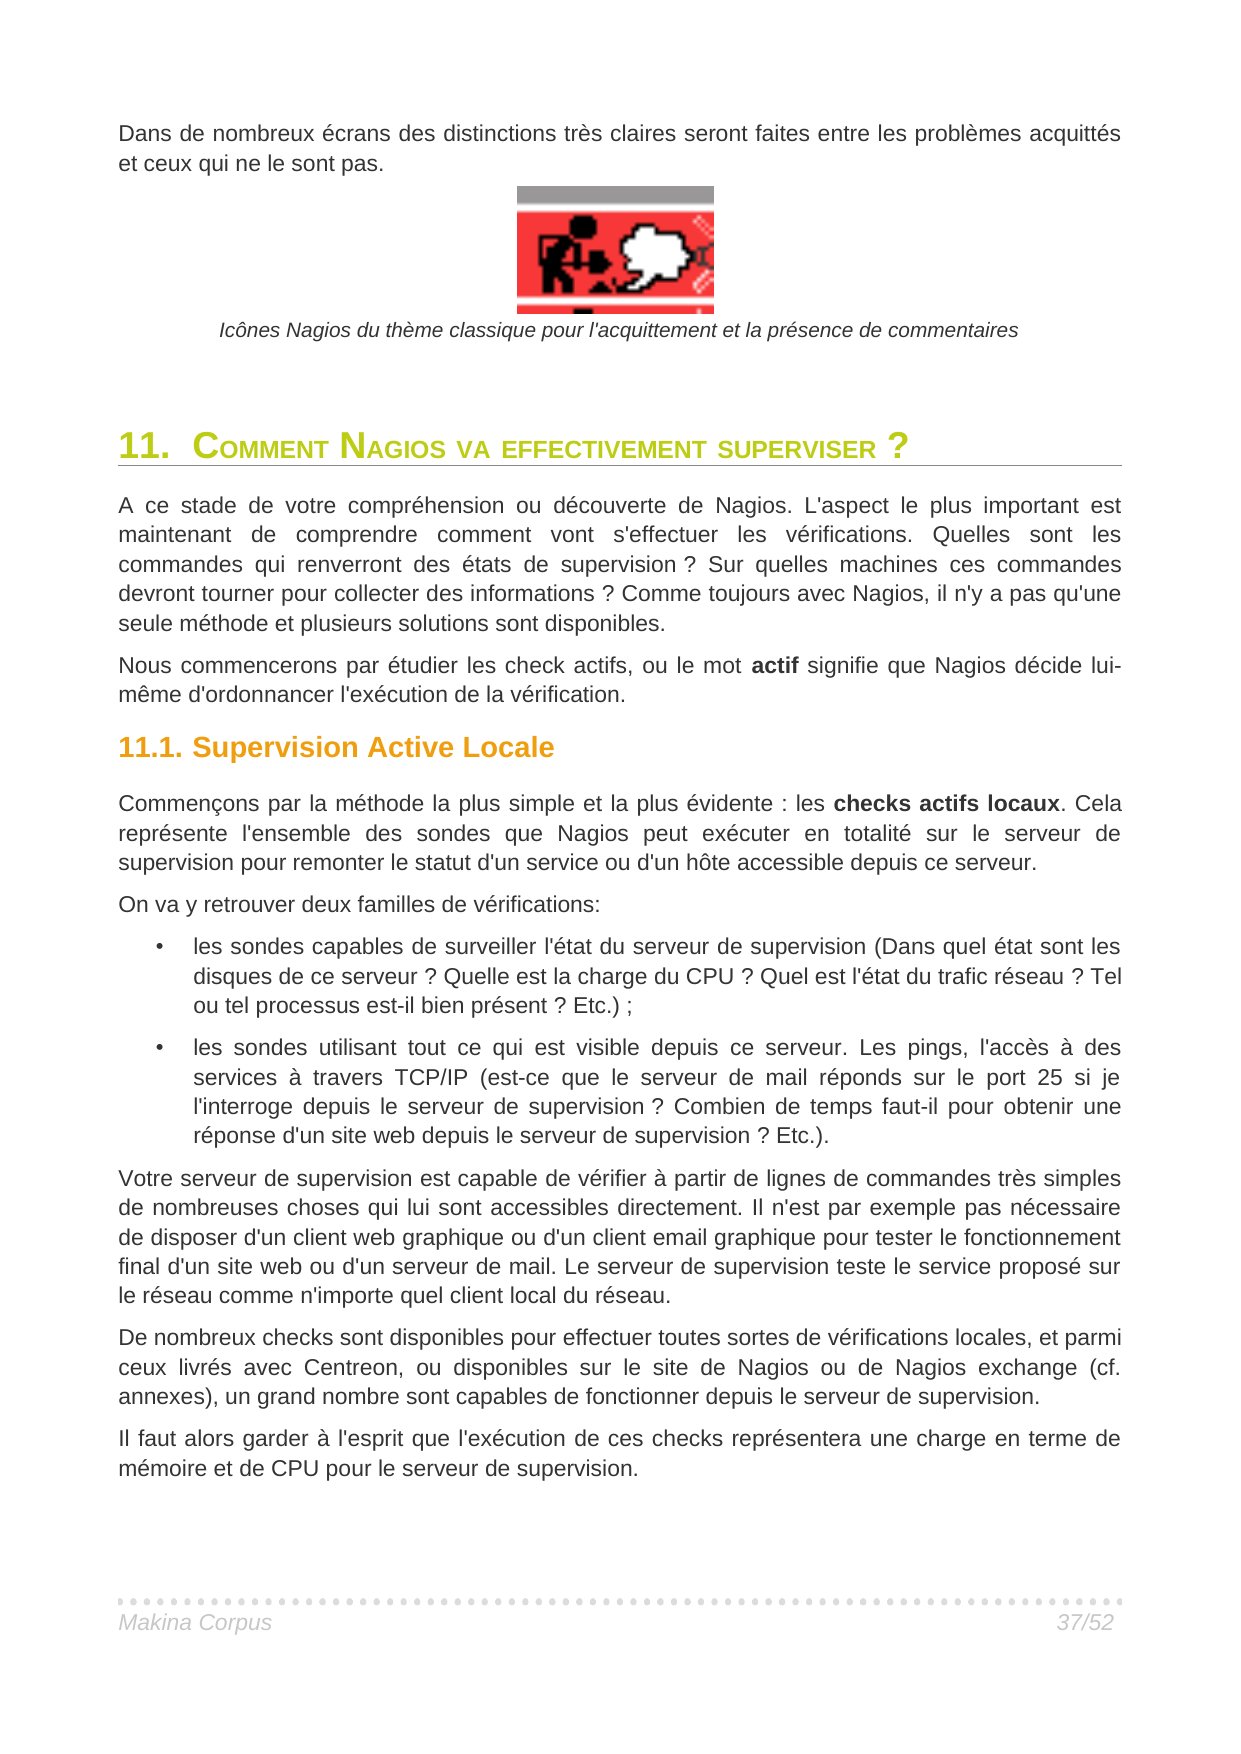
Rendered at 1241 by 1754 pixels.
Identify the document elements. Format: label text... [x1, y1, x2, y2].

list les sondes utilisant tout ce qui est visible depuis ce serveur. Les pings, l'accès à des services à travers TCP/IP (est-ce que le serveur de mail réponds sur le port 25 si je l'interroge depuis le serveur de supervision ? Combien de temps faut-il pour obtenir une réponse d'un site web depuis le serveur de supervision ? Etc.). [156, 1032, 1122, 1150]
text Dans de nombreux écrans des distinctions très claires seront faites entre les problèmes acquittés et ceux qui ne le sont pas. [118, 118, 1122, 177]
text On va y retrouver deux familles de vérifications: [118, 889, 1122, 918]
text De nombreux checks sont disponibles pour effectuer toutes sortes de vérifications locales, et parmi ceux livrés avec Centreon, ou disponibles sur le site de Nagios ou de Nagios exchange (cf. annexes), un grand nombre sont capables de fonctionner depuis le serveur de supervision. [118, 1322, 1122, 1411]
picture [517, 186, 714, 314]
text Icônes Nagios du thème classique pour l'acquittement et la présence de commentaires [118, 189, 1122, 343]
picture [118, 1593, 1123, 1610]
subtitle Supervision Active Locale [118, 734, 1122, 763]
text Il faut alors garder à l'esprit que l'exécution de ces checks représentera une charge en terme de mémoire et de CPU pour le serveur de supervision. [118, 1423, 1122, 1482]
subtitle Comment Nagios va effectivement superviser ? [118, 435, 1122, 465]
text Votre serveur de supervision est capable de vérifier à partir de lignes de commandes très simples de nombreuses choses qui lui sont accessibles directement. Il n'est par exemple pas nécessaire de disposer d'un client web graphique ou d'un client email graphique pour tester le fonctionnement final d'un site web ou d'un serveur de mail. Le serveur de supervision teste le service proposé sur le réseau comme n'importe quel client local du réseau. [118, 1162, 1122, 1310]
text Commençons par la méthode la plus simple et la plus évidente : les checks actifs locaux. Cela représente l'ensemble des sondes que Nagios peut exécuter en totalité sur le serveur de supervision pour remonter le statut d'un service ou d'un hôte accessible depuis ce serveur. [118, 788, 1122, 877]
text A ce stade de votre compréhension ou découverte de Nagios. L'aspect le plus important est maintenant de comprendre comment vont s'effectuer les vérifications. Quelles sont les commandes qui renverront des états de supervision ? Sur quelles machines ces commandes devront tourner pour collecter des informations ? Comme toujours avec Nagios, il n'y a pas qu'une seule méthode et plusieurs solutions sont disponibles. [118, 490, 1122, 637]
text Nous commencerons par étudier les check actifs, ou le mot actif signifie que Nagios décide lui-même d'ordonnancer l'exécution de la vérification. [118, 650, 1122, 709]
list les sondes capables de surveiller l'état du serveur de supervision (Dans quel état sont les disques de ce serveur ? Quelle est la charge du CPU ? Quel est l'état du trafic réseau ? Tel ou tel processus est-il bien présent ? Etc.) ; [156, 931, 1122, 1019]
